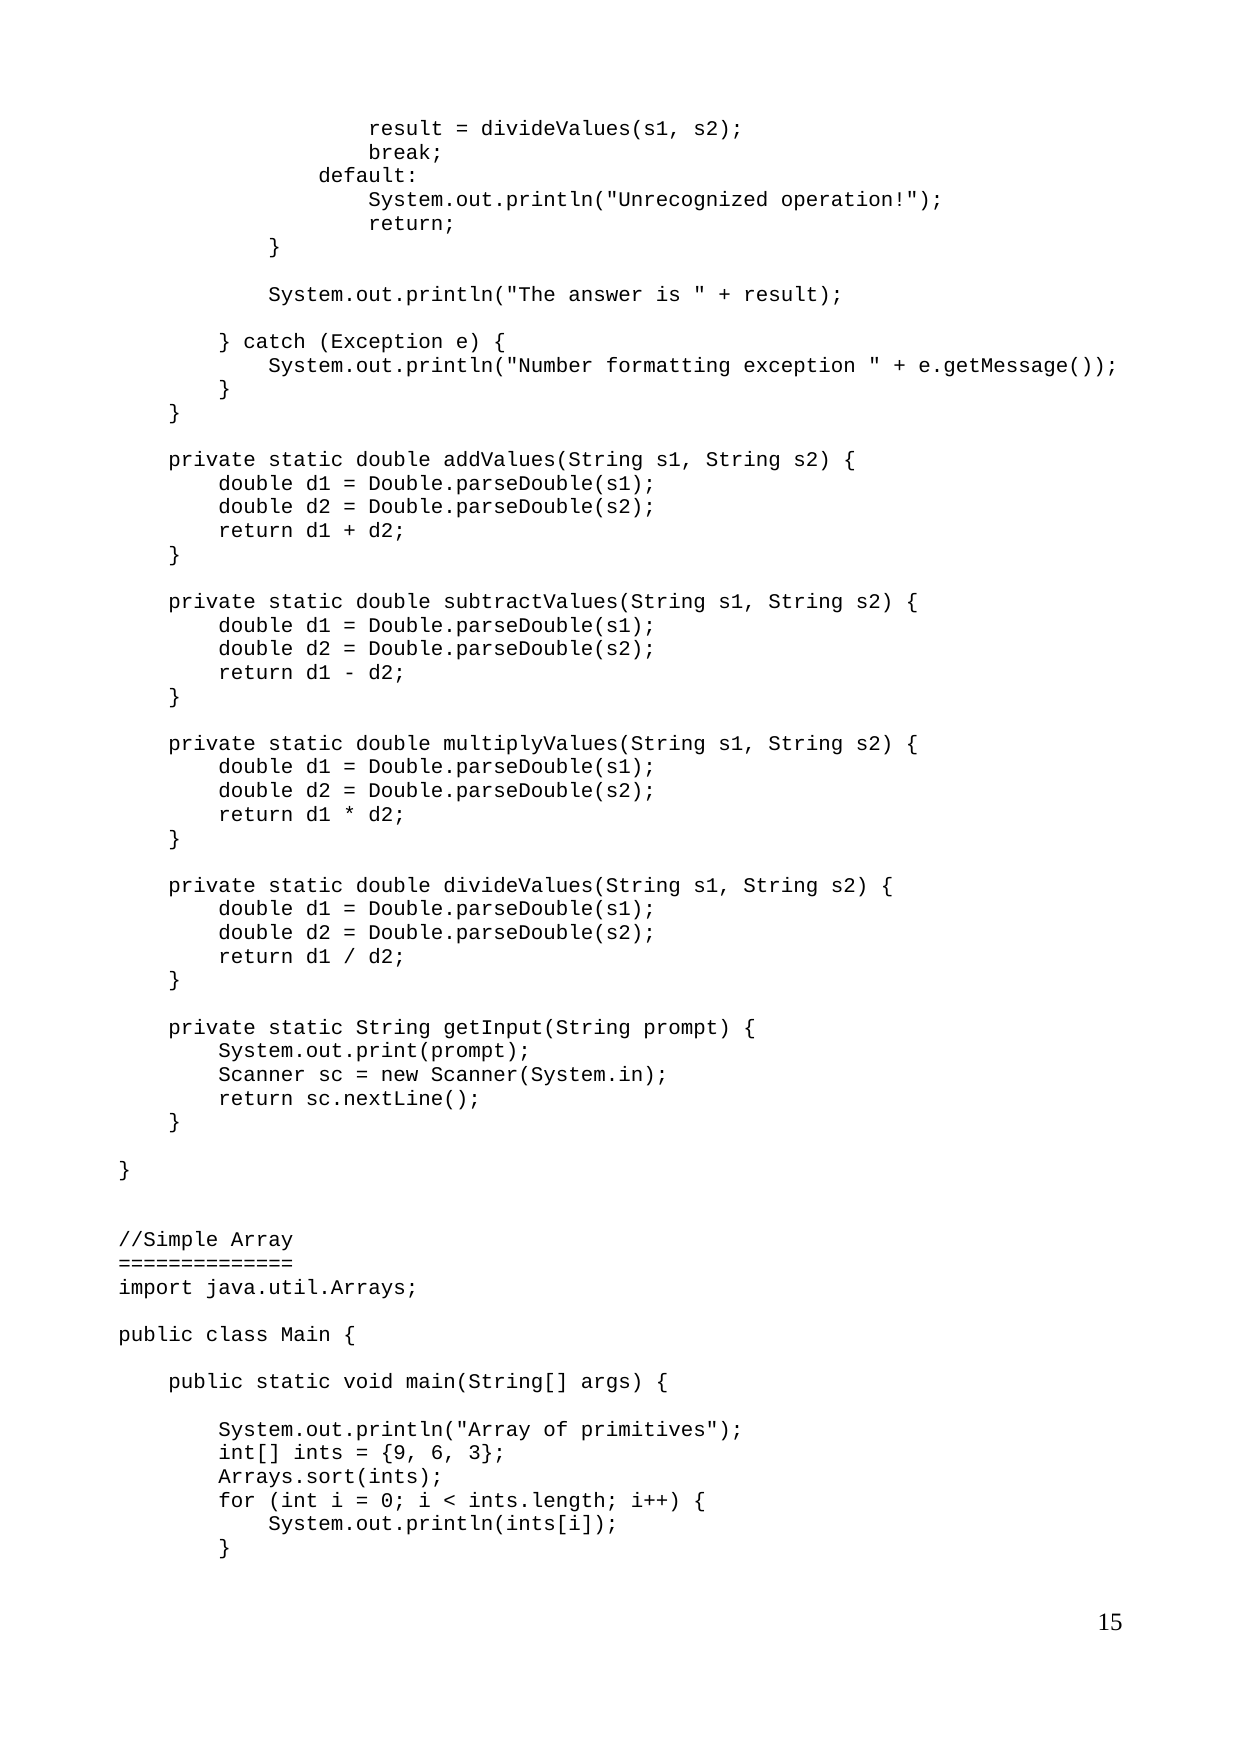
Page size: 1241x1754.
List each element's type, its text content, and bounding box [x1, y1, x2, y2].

text } [118, 1111, 1122, 1135]
text System.out.println(ints[i]); [118, 1513, 1122, 1537]
text return d1 / d2; [118, 946, 1122, 969]
text System.out.print(prompt); [118, 1040, 1122, 1064]
text double d2 = Double.parseDouble(s2); [118, 922, 1122, 946]
text return d1 + d2; [118, 520, 1122, 544]
text int[] ints = {9, 6, 3}; [118, 1442, 1122, 1466]
text return d1 * d2; [118, 804, 1122, 827]
text System.out.println("Unrecognized operation!"); [118, 189, 1122, 213]
text double d1 = Double.parseDouble(s1); [118, 473, 1122, 496]
text } [118, 686, 1122, 709]
text private static double multiplyValues(String s1, String s2) { [118, 733, 1122, 757]
text import java.util.Arrays; [118, 1277, 1122, 1300]
text private static double addValues(String s1, String s2) { [118, 449, 1122, 473]
text System.out.println("Number formatting exception " + e.getMessage()); [118, 354, 1122, 378]
text private static String getInput(String prompt) { [118, 1017, 1122, 1040]
text } [118, 378, 1122, 402]
text } [118, 827, 1122, 851]
text result = divideValues(s1, s2); [118, 118, 1122, 142]
text double d2 = Double.parseDouble(s2); [118, 780, 1122, 804]
text double d2 = Double.parseDouble(s2); [118, 638, 1122, 662]
text return; [118, 213, 1122, 236]
text System.out.println("The answer is " + result); [118, 284, 1122, 307]
text private static double divideValues(String s1, String s2) { [118, 875, 1122, 898]
text } [118, 402, 1122, 426]
text default: [118, 165, 1122, 189]
text Scanner sc = new Scanner(System.in); [118, 1064, 1122, 1088]
text } [118, 544, 1122, 567]
text double d2 = Double.parseDouble(s2); [118, 496, 1122, 520]
text public class Main { [118, 1324, 1122, 1348]
text for (int i = 0; i < ints.length; i++) { [118, 1489, 1122, 1513]
text public static void main(String[] args) { [118, 1371, 1122, 1395]
text Arrays.sort(ints); [118, 1466, 1122, 1489]
text double d1 = Double.parseDouble(s1); [118, 615, 1122, 638]
text } [118, 1158, 1122, 1182]
text } [118, 969, 1122, 993]
text double d1 = Double.parseDouble(s1); [118, 757, 1122, 780]
text } [118, 1537, 1122, 1561]
text private static double subtractValues(String s1, String s2) { [118, 591, 1122, 615]
text } catch (Exception e) { [118, 331, 1122, 354]
text ============== [118, 1253, 1122, 1277]
text return sc.nextLine(); [118, 1088, 1122, 1111]
text break; [118, 142, 1122, 165]
text double d1 = Double.parseDouble(s1); [118, 898, 1122, 922]
text } [118, 236, 1122, 260]
text //Simple Array [118, 1229, 1122, 1253]
text return d1 - d2; [118, 662, 1122, 686]
text System.out.println("Array of primitives"); [118, 1419, 1122, 1442]
